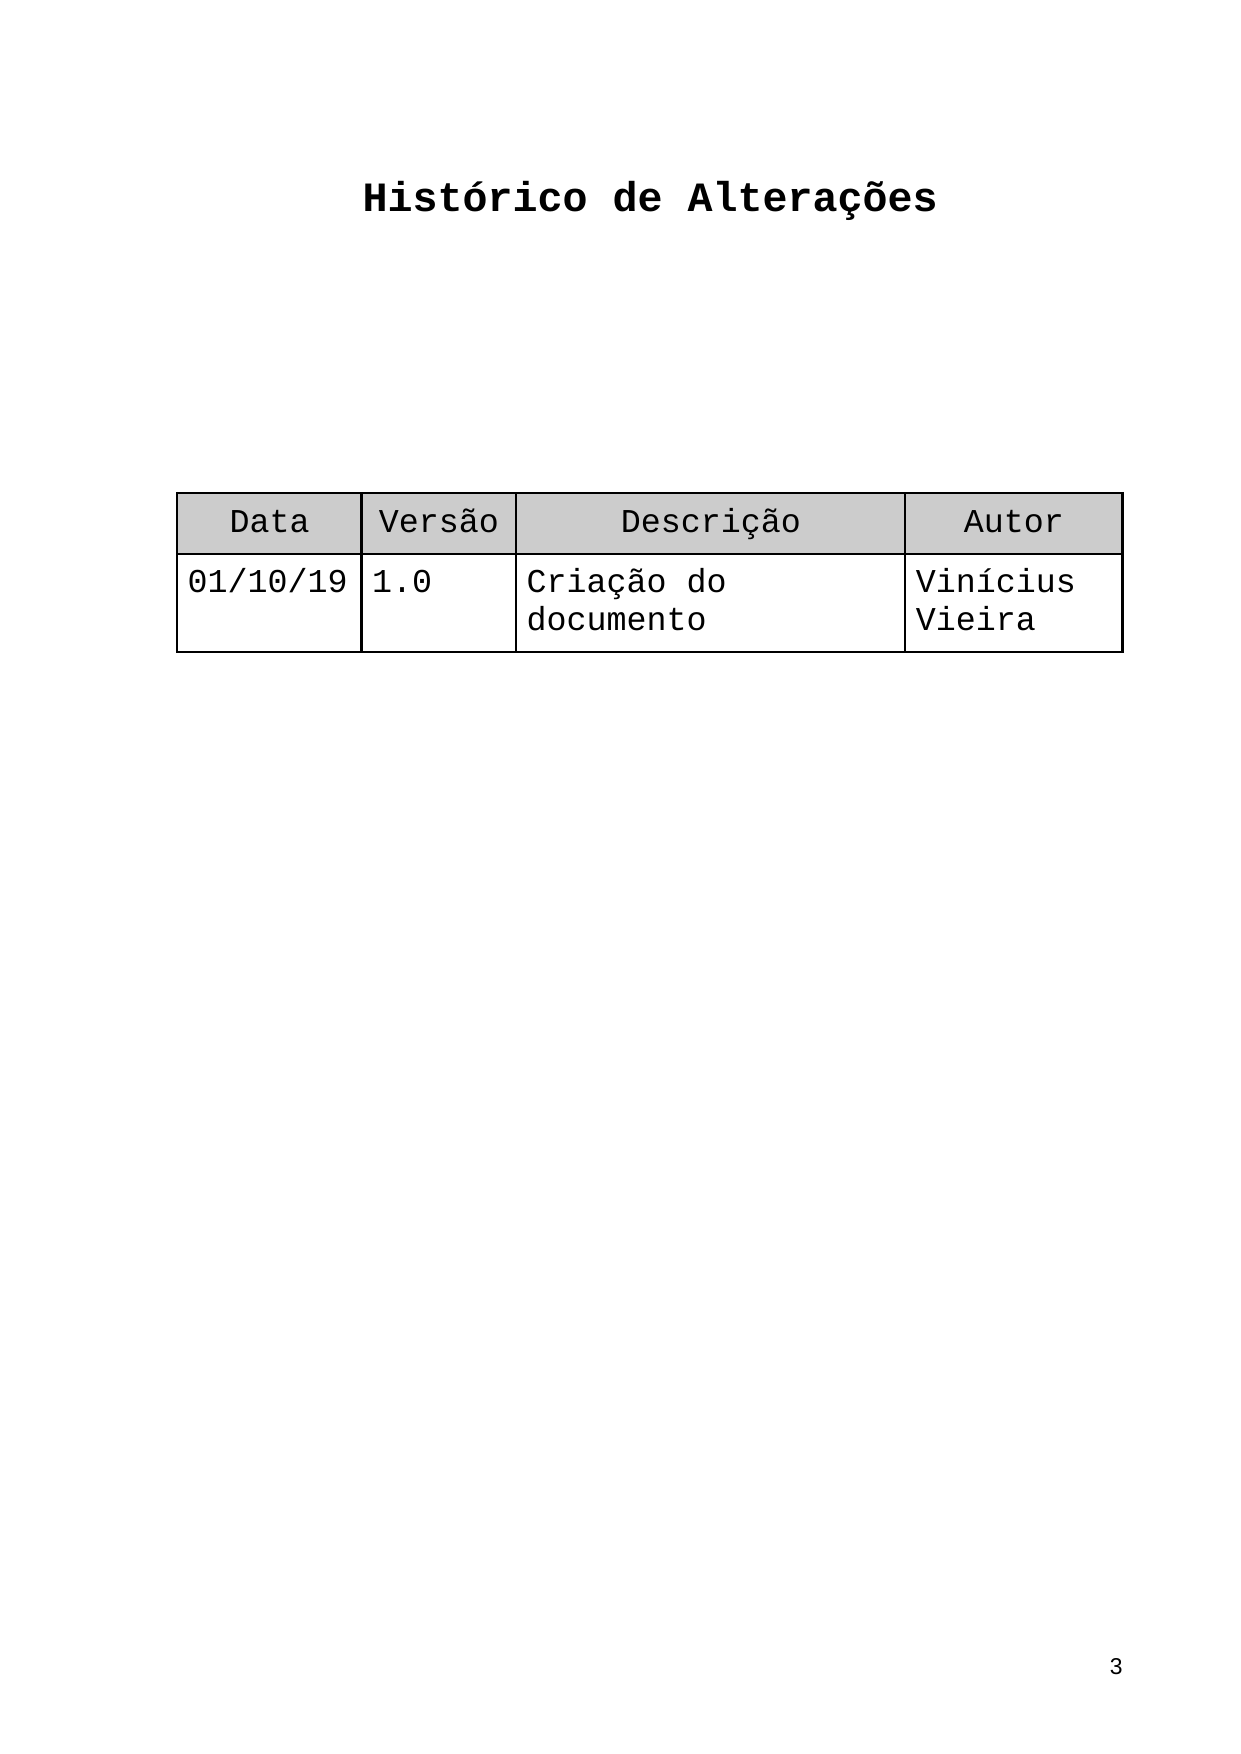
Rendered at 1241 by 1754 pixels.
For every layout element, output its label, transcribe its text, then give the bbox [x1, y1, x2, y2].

table_cell Criação do documento [517, 555, 904, 651]
table_header Autor [906, 494, 1121, 553]
table_header Data [178, 494, 360, 553]
table_cell 1.0 [363, 555, 515, 651]
table_header Versão [363, 494, 515, 553]
table_header Descrição [517, 494, 904, 553]
text Histórico de Alterações [177, 177, 1122, 224]
table_cell Vinícius Vieira [906, 555, 1121, 651]
table_cell 01/10/19 [178, 555, 360, 651]
